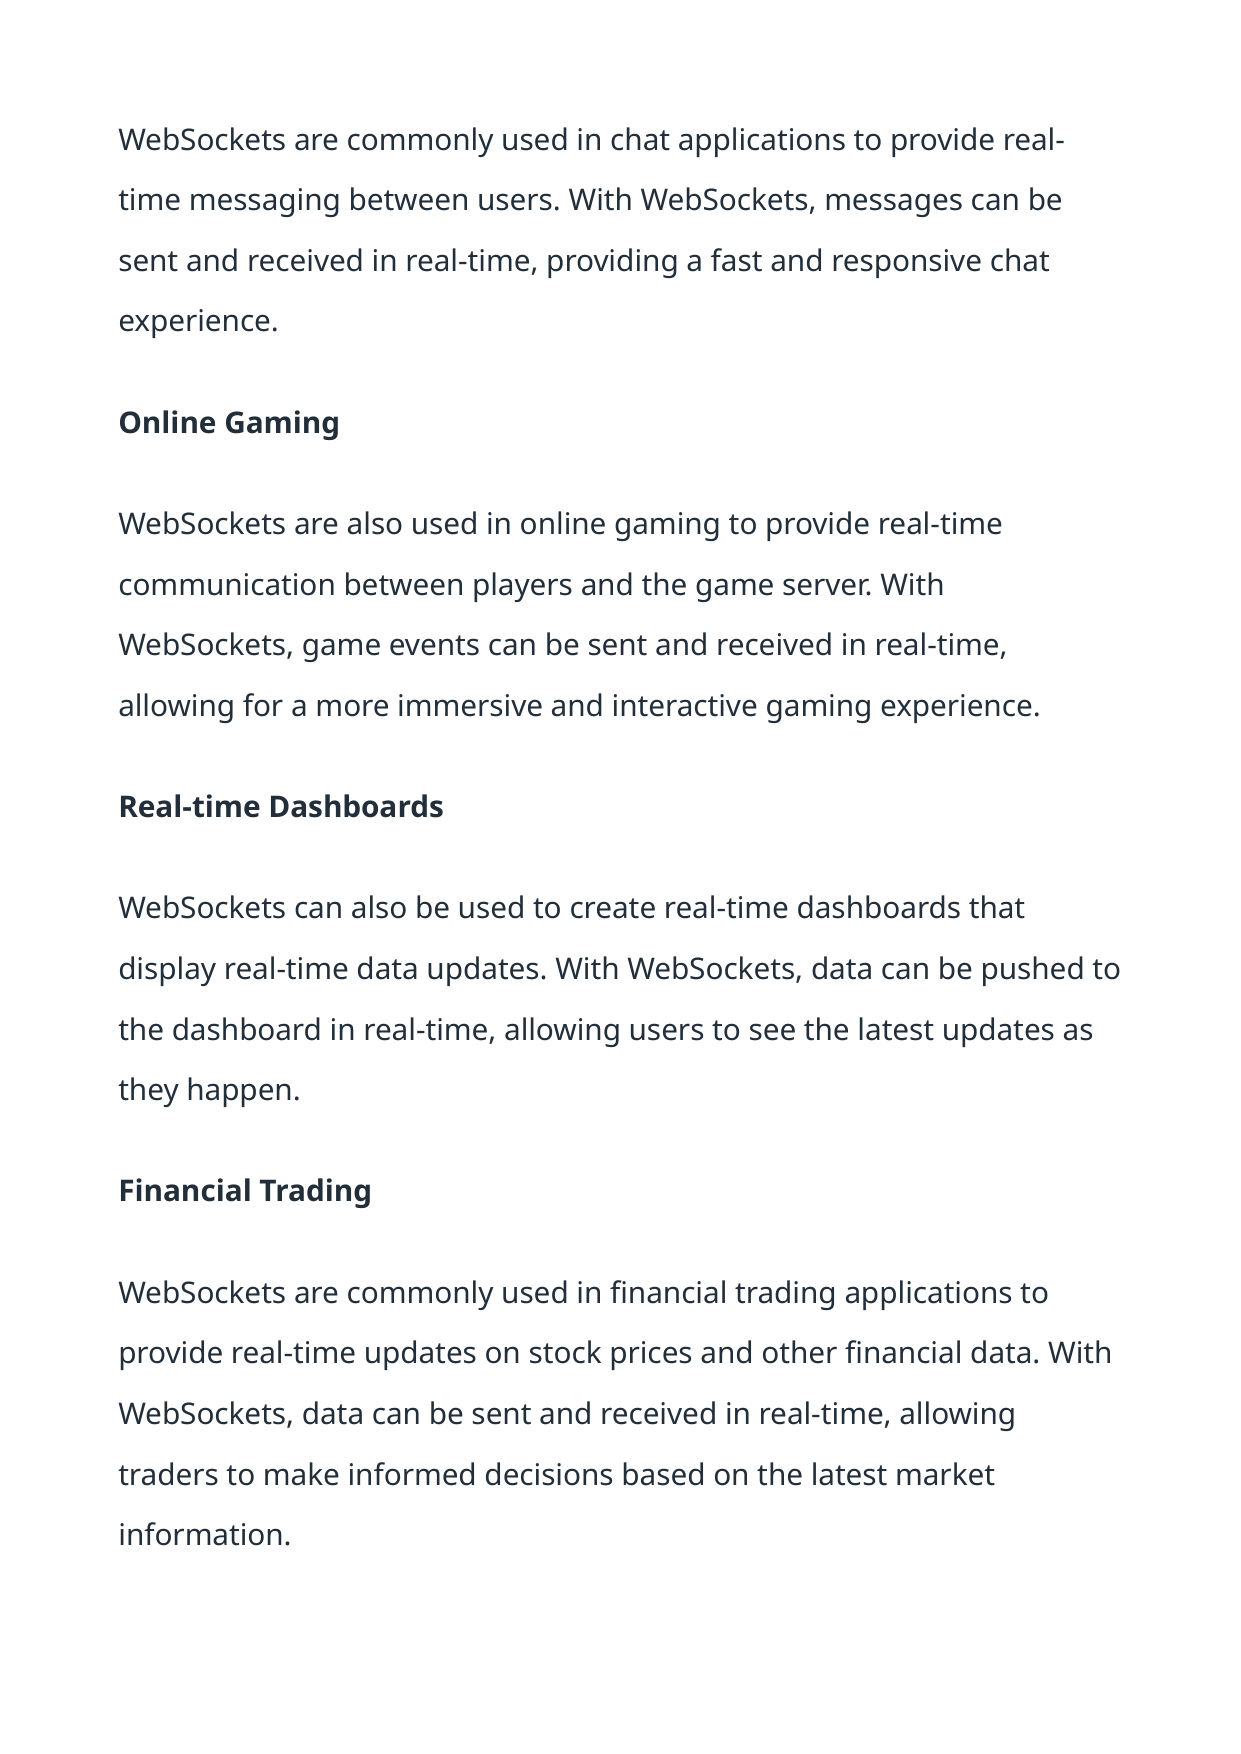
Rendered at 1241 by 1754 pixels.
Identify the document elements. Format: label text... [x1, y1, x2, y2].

text Financial Trading [118, 1170, 1122, 1210]
text Real-time Dashboards [118, 786, 1122, 826]
text WebSockets are commonly used in financial trading applications to provide real-time updates on stock prices and other financial data. With WebSockets, data can be sent and received in real-time, allowing traders to make informed decisions based on the latest market information. [118, 1271, 1122, 1554]
text WebSockets are commonly used in chat applications to provide real-time messaging between users. With WebSockets, messages can be sent and received in real-time, providing a fast and responsive chat experience. [118, 118, 1122, 340]
text WebSockets can also be used to create real-time dashboards that display real-time data updates. With WebSockets, data can be pushed to the dashboard in real-time, allowing users to see the latest updates as they happen. [118, 887, 1122, 1109]
text WebSockets are also used in online gaming to provide real-time communication between players and the game server. With WebSockets, game events can be sent and received in real-time, allowing for a more immersive and interactive gaming experience. [118, 502, 1122, 725]
text Online Gaming [118, 401, 1122, 442]
